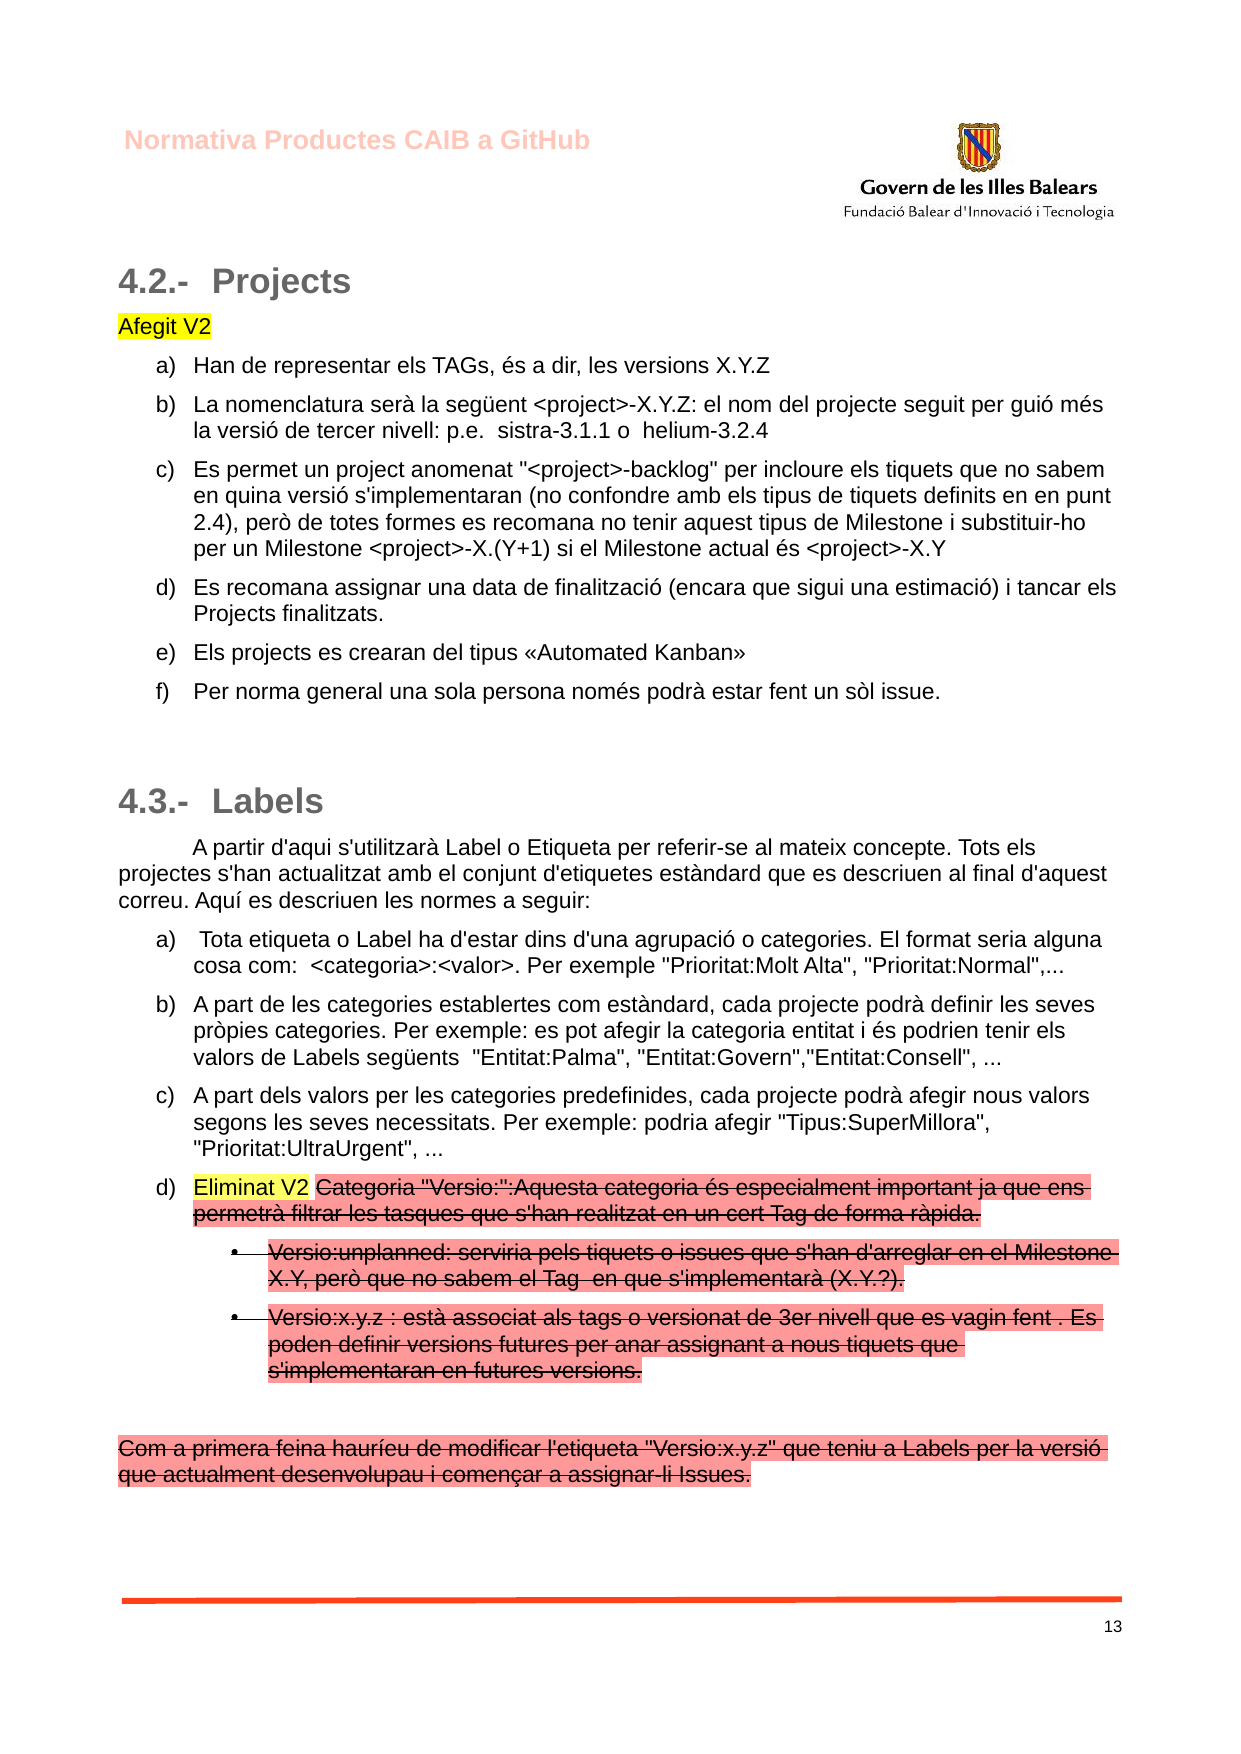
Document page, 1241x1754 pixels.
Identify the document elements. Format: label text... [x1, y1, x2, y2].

list Eliminat V2 Categoria "Versio:":Aquesta categoria és especialment important ja que ens permetrà filtrar les tasques que s'han realitzat en un cert Tag de forma ràpida. [156, 1174, 1122, 1227]
subtitle Projects [118, 260, 1122, 301]
list Versio:unplanned: serviria pels tiquets o issues que s'han d'arreglar en el Milestone X.Y, però que no sabem el Tag en que s'implementarà (X.Y.?). [231, 1239, 1122, 1292]
list A part de les categories establertes com estàndard, cada projecte podrà definir les seves pròpies categories. Per exemple: es pot afegir la categoria entitat i és podrien tenir els valors de Labels següents "Entitat:Palma", "Entitat:Govern","Entitat:Consell", ... [156, 991, 1122, 1070]
text Com a primera feina hauríeu de modificar l'etiqueta "Versio:x.y.z" que teniu a Labels per la versió que actualment desenvolupau i començar a assignar-li Issues. [118, 1435, 1122, 1487]
list Han de representar els TAGs, és a dir, les versions X.Y.Z [156, 352, 1122, 378]
list Per norma general una sola persona només podrà estar fent un sòl issue. [156, 678, 1122, 704]
list La nomenclatura serà la següent <project>-X.Y.Z: el nom del projecte seguit per guió més la versió de tercer nivell: p.e. sistra-3.1.1 o helium-3.2.4 [156, 391, 1122, 443]
list Es recomana assignar una data de finalització (encara que sigui una estimació) i tancar els Projects finalitzats. [156, 574, 1122, 627]
list Es permet un project anomenat "<project>-backlog" per incloure els tiquets que no sabem en quina versió s'implementaran (no confondre amb els tipus de tiquets definits en en punt 2.4), però de totes formes es recomana no tenir aquest tipus de Milestone i substituir-ho per un Milestone <project>-X.(Y+1) si el Milestone actual és <project>-X.Y [156, 456, 1122, 561]
list Els projects es crearan del tipus «Automated Kanban» [156, 639, 1122, 666]
subtitle Labels [118, 781, 1122, 821]
picture [840, 123, 1117, 220]
list Versio:x.y.z : està associat als tags o versionat de 3er nivell que es vagin fent . Es poden definir versions futures per anar assignant a nous tiquets que s'implementaran en futures versions. [231, 1304, 1122, 1383]
text Afegit V2 [118, 313, 1122, 339]
text A partir d'aqui s'utilitzarà Label o Etiqueta per referir-se al mateix concepte. Tots els projectes s'han actualitzat amb el conjunt d'etiquetes estàndard que es descriuen al final d'aquest correu. Aquí es descriuen les normes a seguir: [118, 834, 1122, 913]
list Tota etiqueta o Label ha d'estar dins d'una agrupació o categories. El format seria alguna cosa com: <categoria>:<valor>. Per exemple "Prioritat:Molt Alta", "Prioritat:Normal",... [156, 926, 1122, 978]
list A part dels valors per les categories predefinides, cada projecte podrà afegir nous valors segons les seves necessitats. Per exemple: podria afegir "Tipus:SuperMillora", "Prioritat:UltraUrgent", ... [156, 1082, 1122, 1161]
